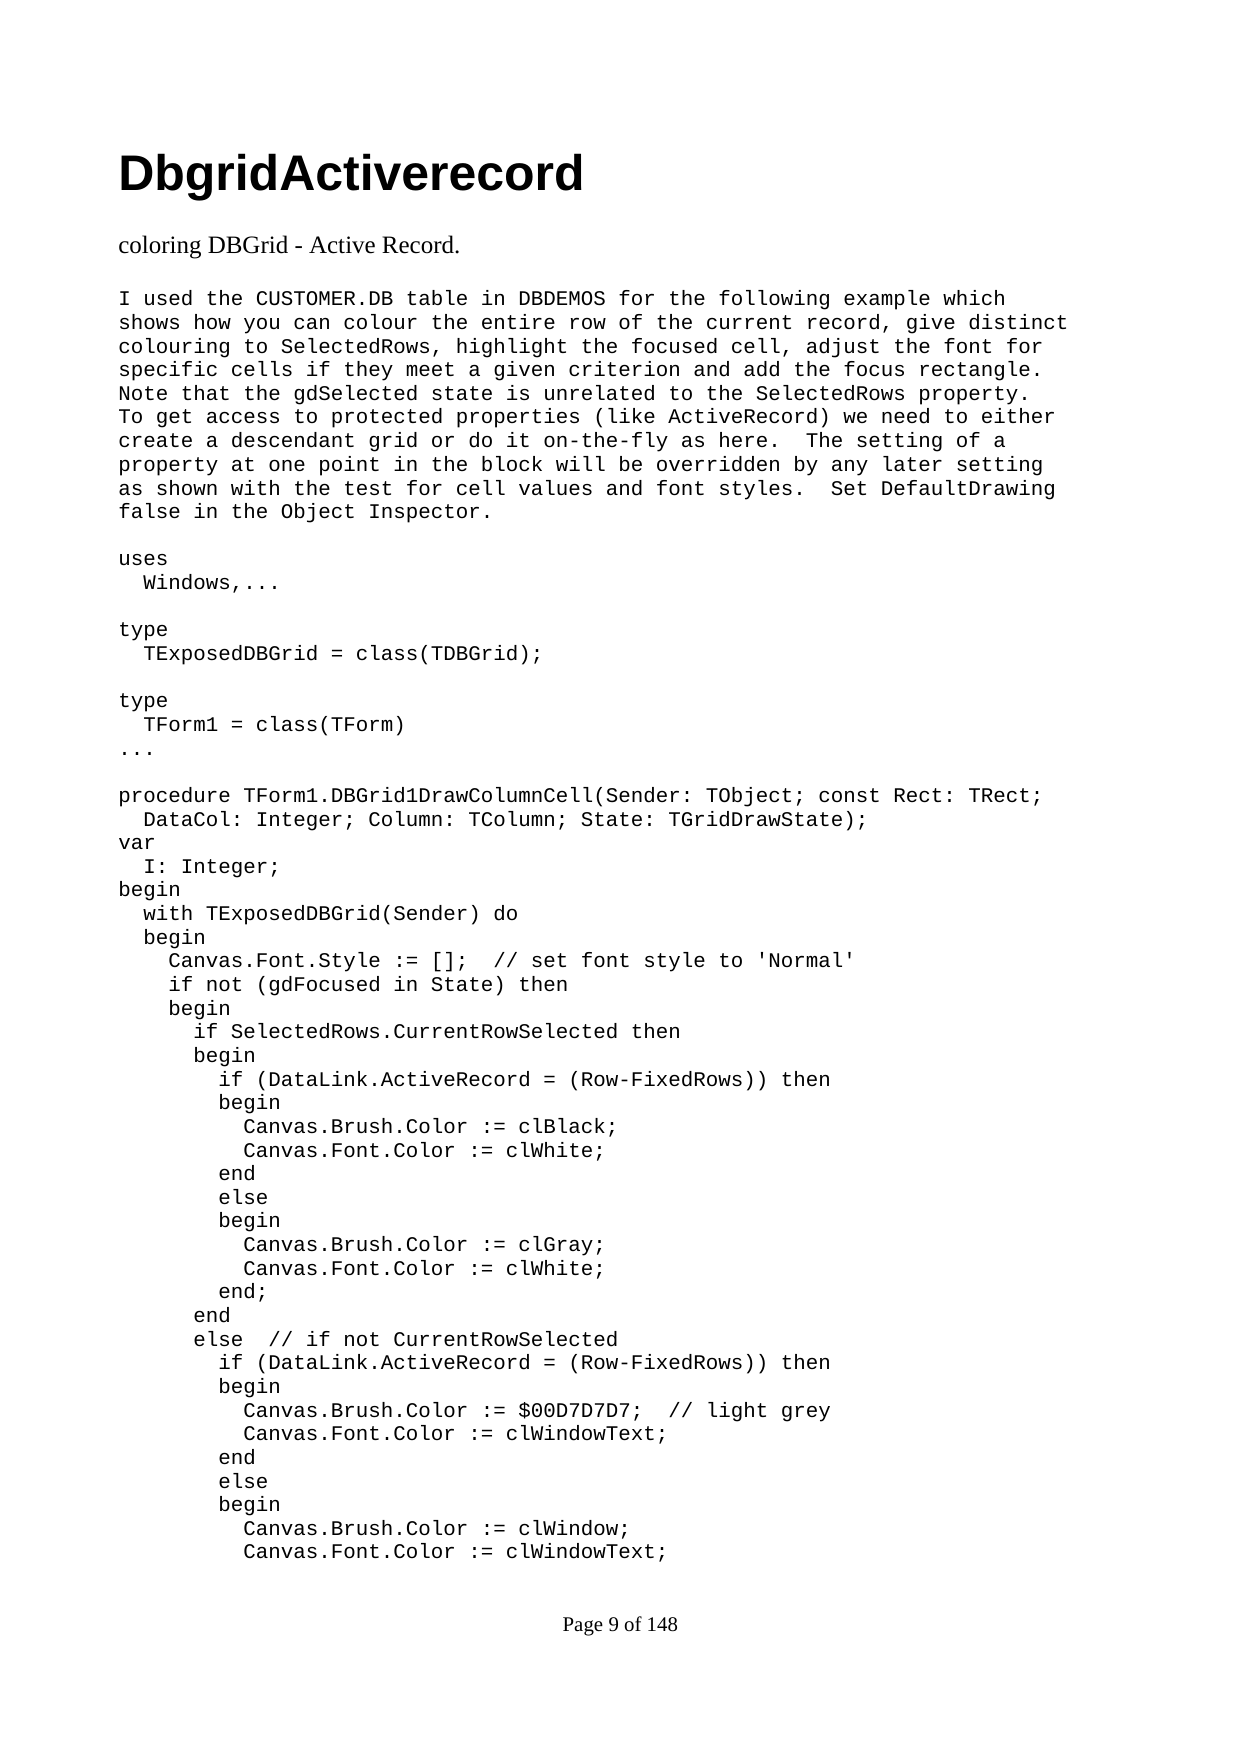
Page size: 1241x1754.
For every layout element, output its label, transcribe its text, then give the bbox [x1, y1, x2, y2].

text begin [118, 1211, 1122, 1234]
text Canvas.Brush.Color := clWindow; [118, 1518, 1122, 1542]
text Canvas.Brush.Color := $00D7D7D7; // light grey [118, 1400, 1122, 1423]
text procedure TForm1.DBGrid1DrawColumnCell(Sender: TObject; const Rect: TRect; [118, 785, 1122, 808]
subtitle DbgridActiverecord [118, 143, 1122, 201]
text Canvas.Font.Color := clWhite; [118, 1258, 1122, 1281]
text var [118, 832, 1122, 856]
text end [118, 1305, 1122, 1329]
text begin [118, 1494, 1122, 1518]
text coloring DBGrid - Active Record. [118, 230, 1122, 259]
text Canvas.Font.Color := clWindowText; [118, 1542, 1122, 1565]
text Canvas.Font.Color := clWindowText; [118, 1423, 1122, 1447]
text begin [118, 879, 1122, 903]
text begin [118, 1045, 1122, 1069]
text else // if not CurrentRowSelected [118, 1329, 1122, 1352]
text as shown with the test for cell values and font styles. Set DefaultDrawing [118, 477, 1122, 501]
text I: Integer; [118, 856, 1122, 879]
text else [118, 1187, 1122, 1211]
text end [118, 1163, 1122, 1187]
text create a descendant grid or do it on-the-fly as here. The setting of a [118, 430, 1122, 454]
text To get access to protected properties (like ActiveRecord) we need to either [118, 407, 1122, 430]
text Note that the gdSelected state is unrelated to the SelectedRows property. [118, 383, 1122, 407]
text begin [118, 998, 1122, 1021]
text Canvas.Brush.Color := clGray; [118, 1234, 1122, 1258]
text if (DataLink.ActiveRecord = (Row-FixedRows)) then [118, 1069, 1122, 1092]
text TExposedDBGrid = class(TDBGrid); [118, 643, 1122, 667]
text if not (gdFocused in State) then [118, 974, 1122, 998]
text end; [118, 1281, 1122, 1305]
text ... [118, 738, 1122, 761]
text specific cells if they meet a given criterion and add the focus rectangle. [118, 359, 1122, 383]
text else [118, 1471, 1122, 1494]
text type [118, 619, 1122, 643]
text if SelectedRows.CurrentRowSelected then [118, 1021, 1122, 1045]
text DataCol: Integer; Column: TColumn; State: TGridDrawState); [118, 808, 1122, 832]
text I used the CUSTOMER.DB table in DBDEMOS for the following example which [118, 288, 1122, 312]
text TForm1 = class(TForm) [118, 714, 1122, 738]
text begin [118, 1376, 1122, 1400]
text property at one point in the block will be overridden by any later setting [118, 454, 1122, 477]
text with TExposedDBGrid(Sender) do [118, 903, 1122, 927]
text end [118, 1447, 1122, 1471]
text Canvas.Brush.Color := clBlack; [118, 1116, 1122, 1139]
text Canvas.Font.Color := clWhite; [118, 1139, 1122, 1163]
text type [118, 690, 1122, 714]
text colouring to SelectedRows, highlight the focused cell, adjust the font for [118, 336, 1122, 359]
text uses [118, 548, 1122, 572]
text if (DataLink.ActiveRecord = (Row-FixedRows)) then [118, 1352, 1122, 1376]
text shows how you can colour the entire row of the current record, give distinct [118, 312, 1122, 336]
text false in the Object Inspector. [118, 501, 1122, 525]
text begin [118, 927, 1122, 950]
text Windows,... [118, 572, 1122, 596]
text begin [118, 1092, 1122, 1116]
text Canvas.Font.Style := []; // set font style to 'Normal' [118, 950, 1122, 974]
